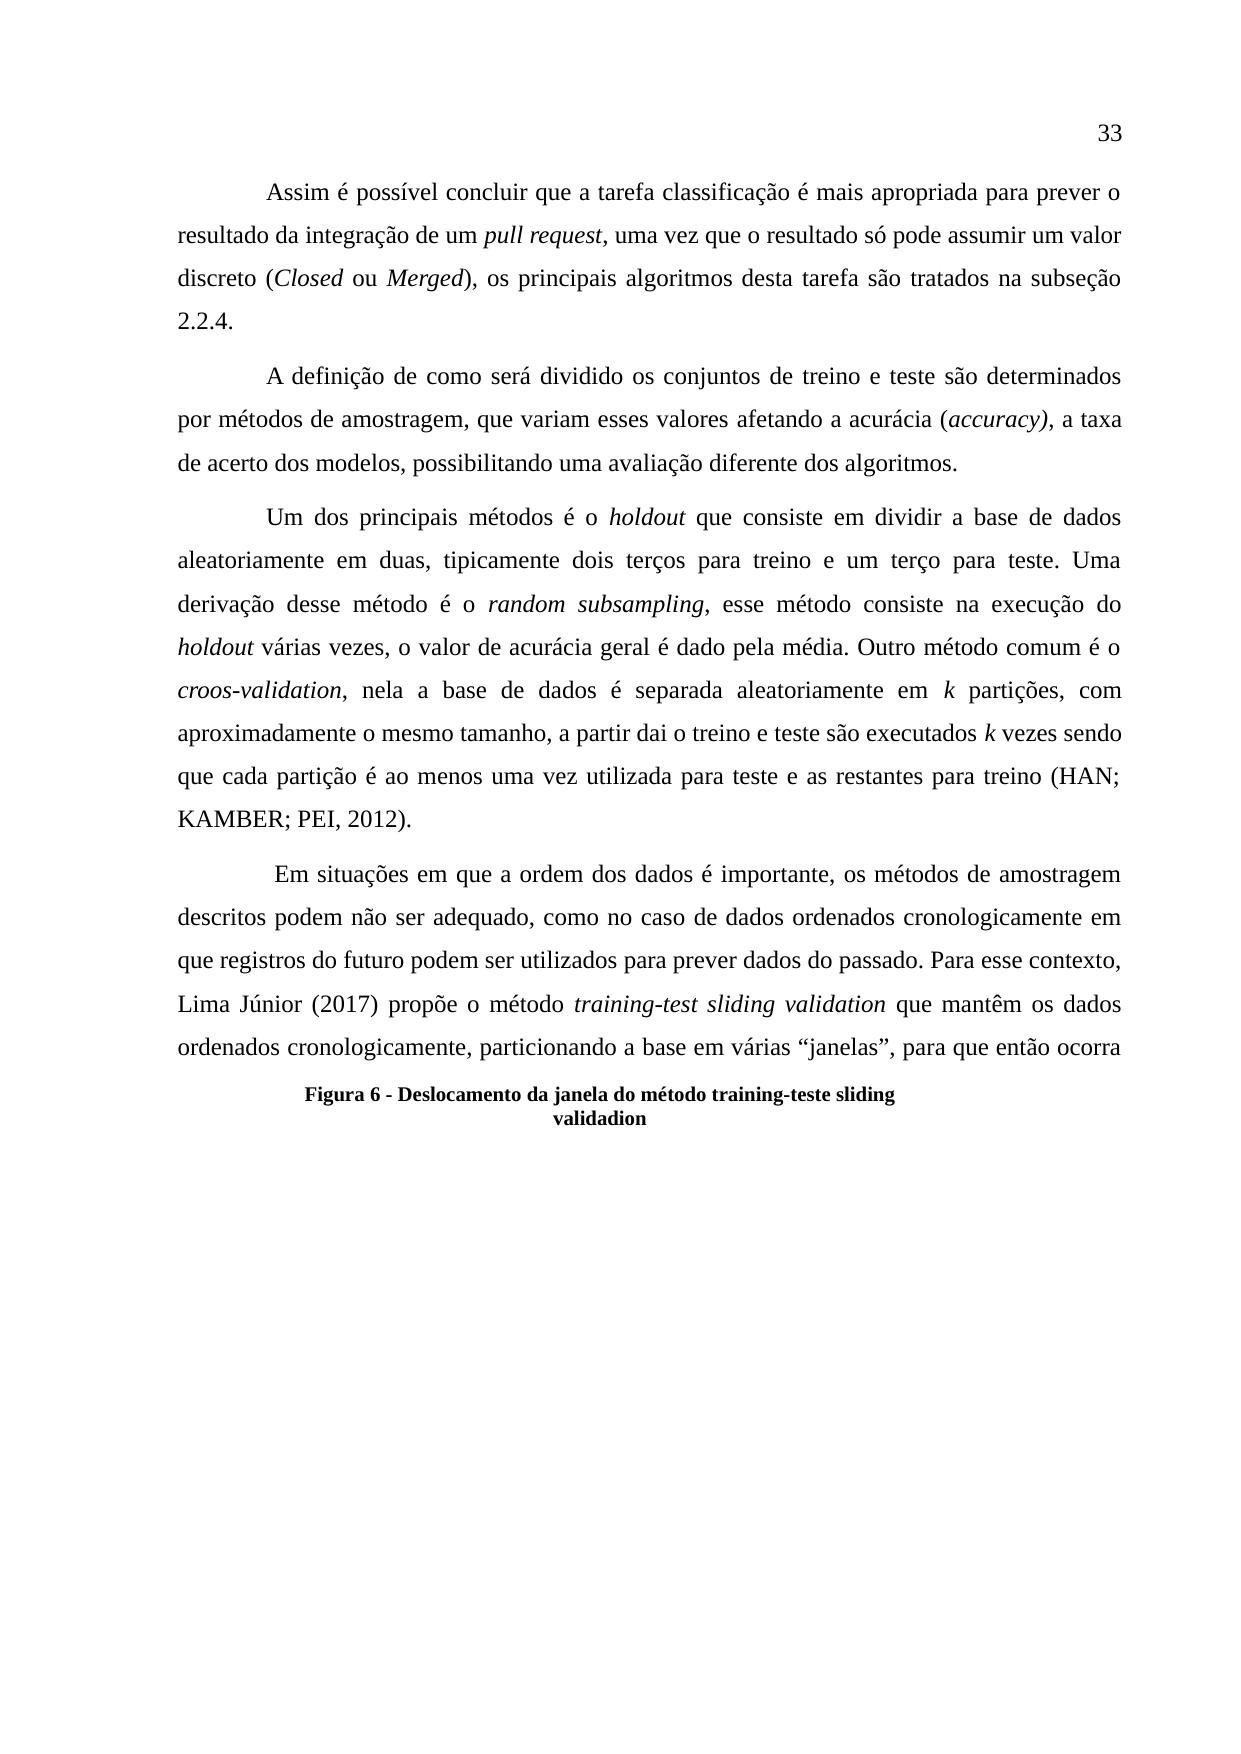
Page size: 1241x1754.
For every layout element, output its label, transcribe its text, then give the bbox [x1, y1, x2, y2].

text Um dos principais métodos é o holdout que consiste em dividir a base de dados aleatoriamente em duas, tipicamente dois terços para treino e um terço para teste. Uma derivação desse método é o random subsampling, esse método consiste na execução do holdout várias vezes, o valor de acurácia geral é dado pela média. Outro método comum é o croos-validation, nela a base de dados é separada aleatoriamente em k partições, com aproximadamente o mesmo tamanho, a partir dai o treino e teste são executados k vezes sendo que cada partição é ao menos uma vez utilizada para teste e as restantes para treino (HAN; KAMBER; PEI, 2012). [177, 502, 1122, 833]
text Em situações em que a ordem dos dados é importante, os métodos de amostragem descritos podem não ser adequado, como no caso de dados ordenados cronologicamente em que registros do futuro podem ser utilizados para prever dados do passado. Para esse contexto, Lima Júnior (2017) propõe o método training-test sliding validation que mantêm os dados ordenados cronologicamente, particionando a base em várias “janelas”, para que então ocorra a divisão entre treino e teste. A Figura Figura 7 representa o deslocamento da janela para uma base de dados com atributos cronológicos, a janela ocupa um total de 60% da base, uma vez que 50% são destinados a treino e 10% para teste. Uma característica desse método é o deslocamento da janela partindo dos registros mais antigos para os mais recentes, esse deslocamento é igual ao tamanho de teste o que faz com que os registros anteriormente utilizados para teste também sejam utilizados para treino (LIMA JÚNIOR, 2017; LIMA, 2017). [177, 859, 1122, 1061]
text Assim é possível concluir que a tarefa classificação é mais apropriada para prever o resultado da integração de um pull request, uma vez que o resultado só pode assumir um valor discreto (Closed ou Merged), os principais algoritmos desta tarefa são tratados na subseção 2.2.4. [177, 177, 1122, 335]
text Em situações em que a ordem dos dados é importante, os métodos de amostragem descritos podem não ser adequado, como no caso de dados ordenados cronologicamente em que registros do futuro podem ser utilizados para prever dados do passado. Para esse contexto, Lima Júnior (2017) propõe o método training-test sliding validation que mantêm os dados ordenados cronologicamente, particionando a base em várias “janelas”, para que então ocorra a divisão entre treino e teste. A Figura Figura 7 representa o deslocamento da janela para uma base de dados com atributos cronológicos, a janela ocupa um total de 60% da base, uma vez que 50% são destinados a treino e 10% para teste. Uma característica desse método é o deslocamento da janela partindo dos registros mais antigos para os mais recentes, esse deslocamento é igual ao tamanho de teste o que faz com que os registros anteriormente utilizados para teste também sejam utilizados para treino (LIMA JÚNIOR, 2017; LIMA, 2017). [258, 1130, 941, 1754]
text Figura 6 - Deslocamento da janela do método training-teste sliding validadion [258, 1082, 941, 1130]
text A definição de como será dividido os conjuntos de treino e teste são determinados por métodos de amostragem, que variam esses valores afetando a acurácia (accuracy), a taxa de acerto dos modelos, possibilitando uma avaliação diferente dos algoritmos. [177, 361, 1122, 476]
